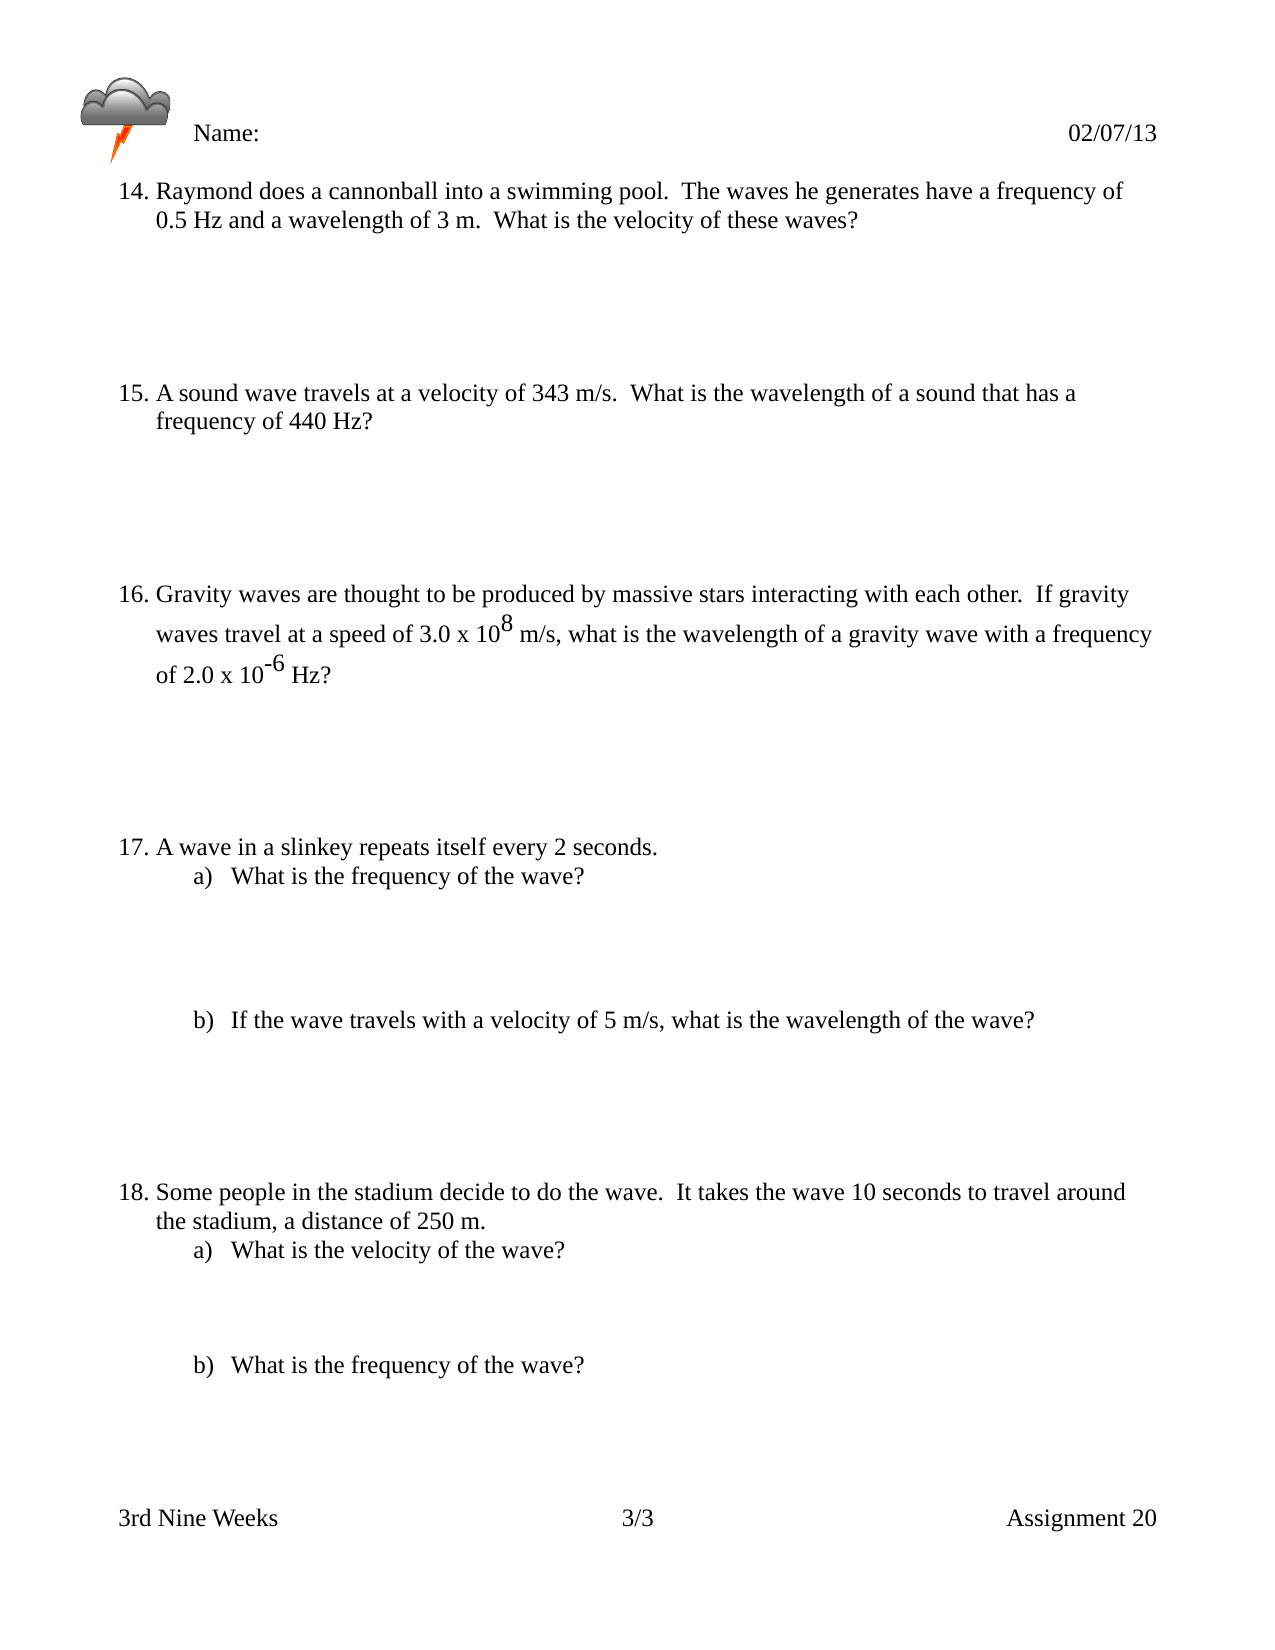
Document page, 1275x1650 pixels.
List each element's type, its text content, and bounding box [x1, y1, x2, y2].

list If the wave travels with a velocity of 5 m/s, what is the wavelength of the wave? [193, 1005, 1157, 1034]
list A sound wave travels at a velocity of 343 m/s. What is the wavelength of a sound that has a frequency of 440 Hz? [118, 378, 1157, 435]
list Raymond does a cannonball into a swimming pool. The waves he generates have a frequency of 0.5 Hz and a wavelength of 3 m. What is the velocity of these waves? [118, 176, 1157, 234]
list Gravity waves are thought to be produced by massive stars interacting with each other. If gravity waves travel at a speed of 3.0 x 108 m/s, what is the wavelength of a gravity wave with a frequency of 2.0 x 10-6 Hz? [118, 579, 1157, 689]
list What is the velocity of the wave? [193, 1235, 1157, 1264]
list What is the frequency of the wave? [193, 861, 1157, 890]
picture [80, 75, 171, 166]
list Some people in the stadium decide to do the wave. It takes the wave 10 seconds to travel around the stadium, a distance of 250 m. [118, 1177, 1157, 1235]
list What is the frequency of the wave? [193, 1350, 1157, 1379]
list A wave in a slinkey repeats itself every 2 seconds. [118, 832, 1157, 861]
